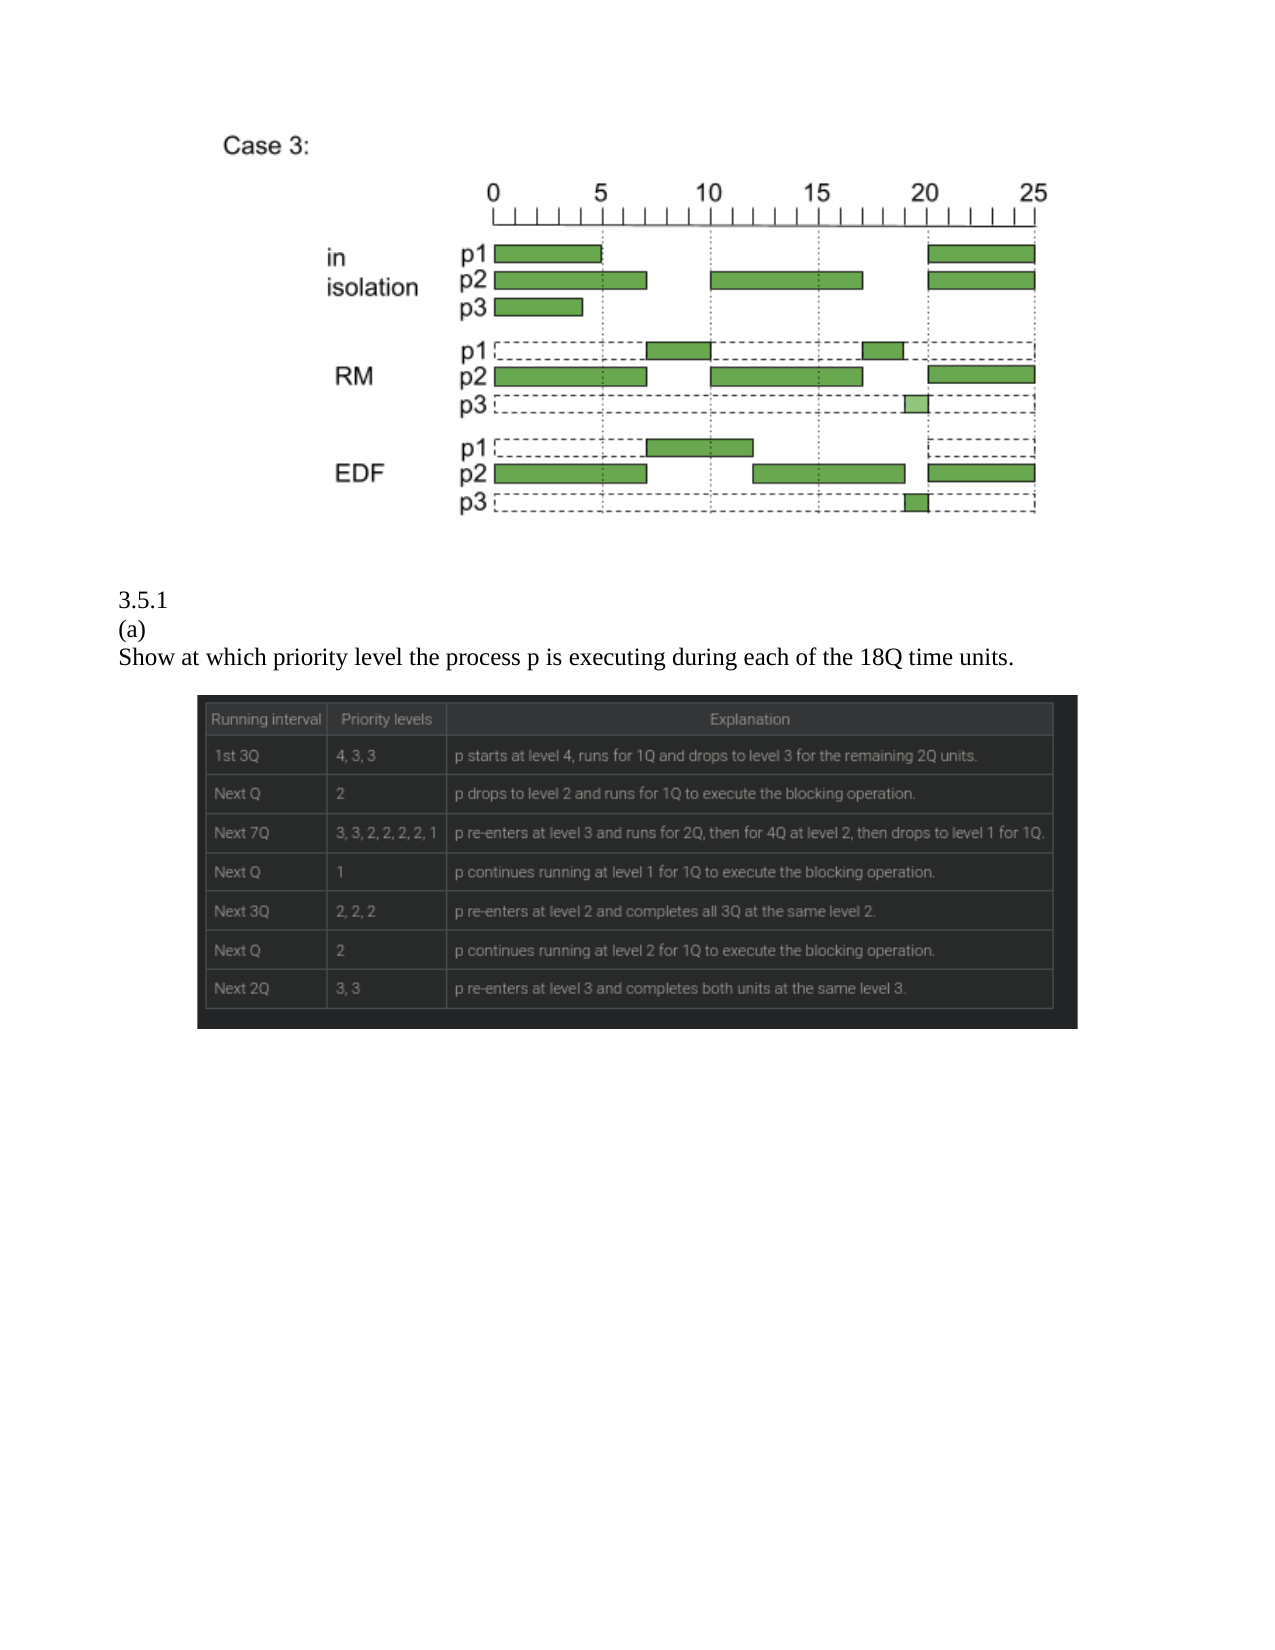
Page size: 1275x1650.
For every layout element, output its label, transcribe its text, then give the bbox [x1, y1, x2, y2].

picture [197, 695, 1078, 1029]
text 3.5.1 [118, 585, 1157, 614]
text (a) [118, 614, 1157, 642]
picture [211, 118, 1064, 528]
text Show at which priority level the process p is executing during each of the 18Q time units. [118, 642, 1157, 671]
